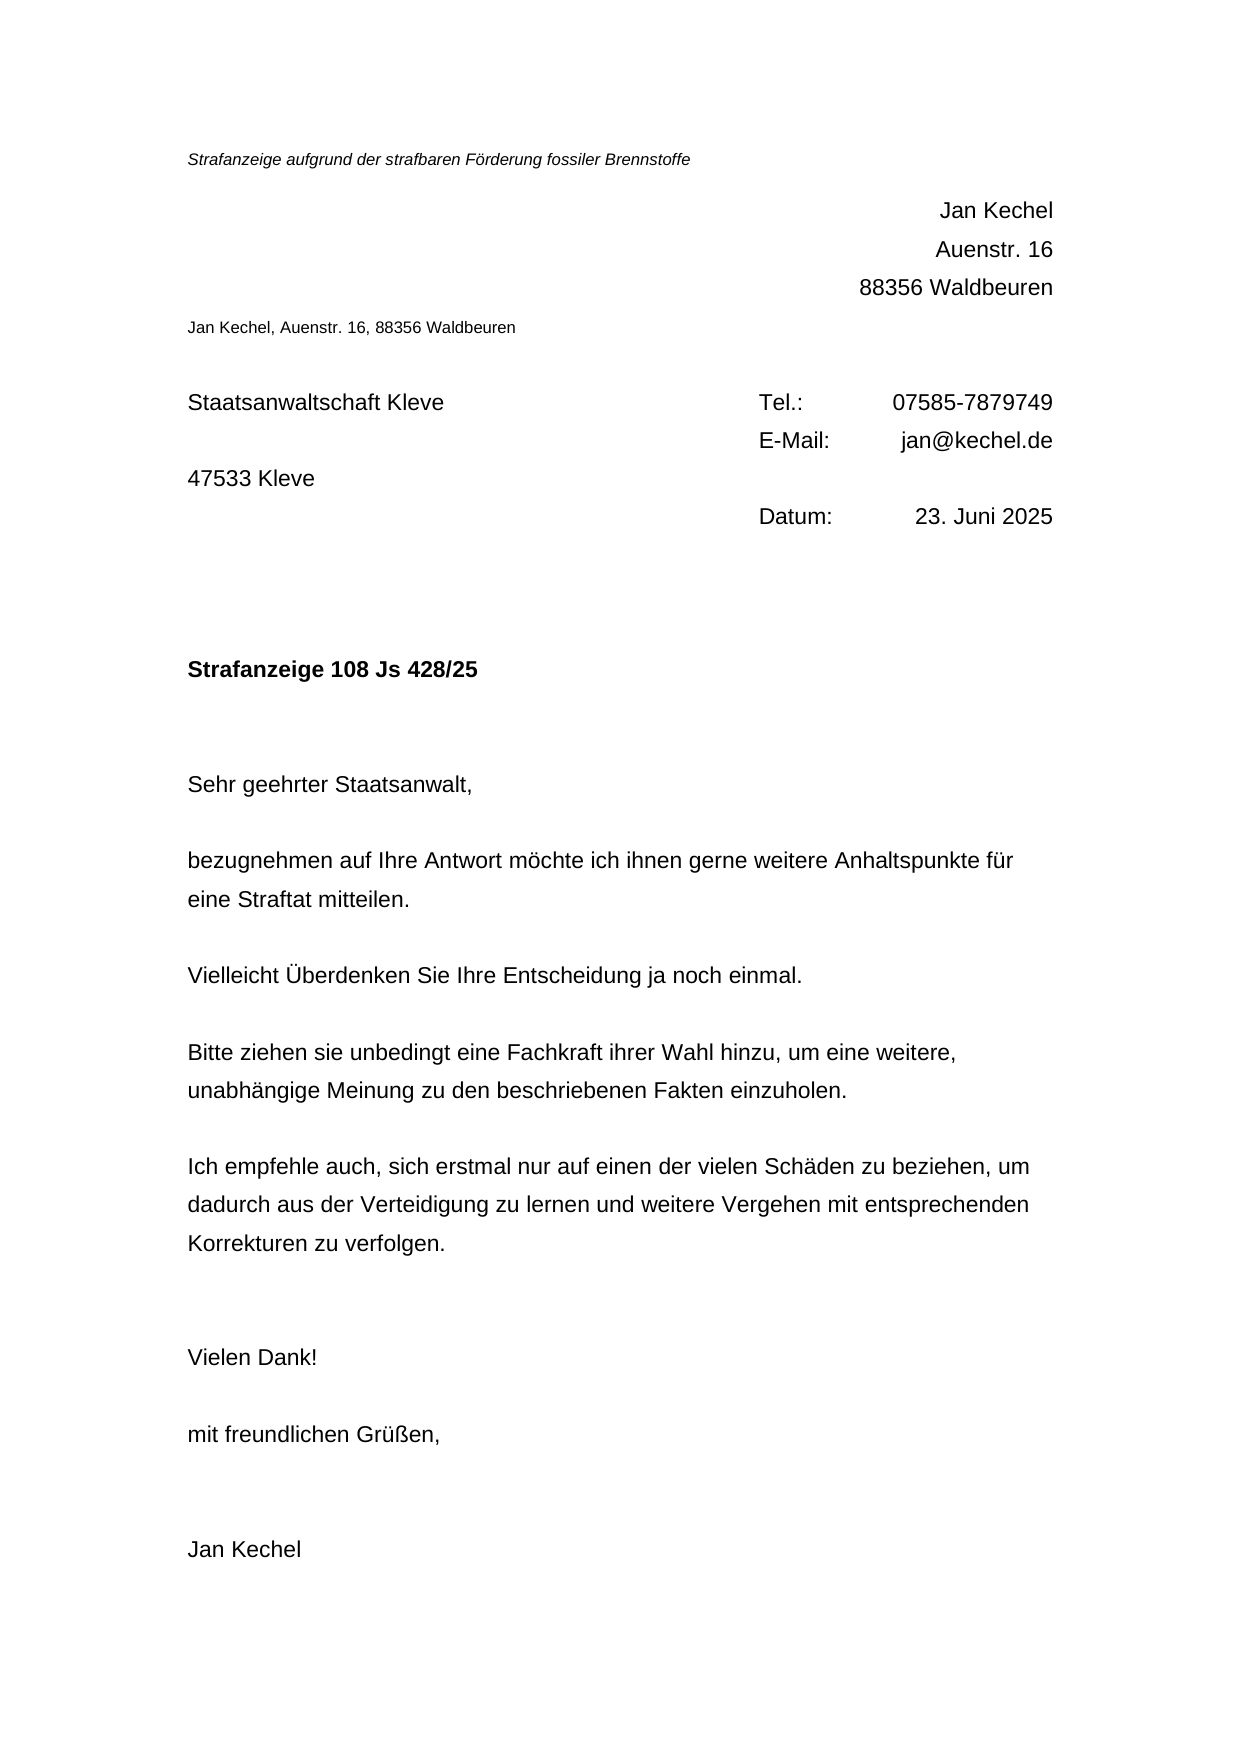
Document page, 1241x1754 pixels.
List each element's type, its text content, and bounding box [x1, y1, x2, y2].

text Vielleicht Überdenken Sie Ihre Entscheidung ja noch einmal. [187, 963, 1053, 988]
text Ich empfehle auch, sich erstmal nur auf einen der vielen Schäden zu beziehen, um dadurch aus der Verteidigung zu lernen und weitere Vergehen mit entsprechenden Korrekturen zu verfolgen. [187, 1154, 1053, 1256]
text 47533 Kleve Datum: 23. Juni 2025 [187, 466, 1053, 529]
text Jan Kechel [187, 1536, 1053, 1562]
text 88356 Waldbeuren [187, 275, 1053, 300]
text bezugnehmen auf Ihre Antwort möchte ich ihnen gerne weitere Anhaltspunkte für eine Straftat mitteilen. [187, 848, 1053, 912]
text E-Mail: jan@kechel.de [187, 428, 1053, 453]
text mit freundlichen Grüßen, [187, 1422, 1053, 1447]
text Sehr geehrter Staatsanwalt, [187, 772, 1053, 797]
text Jan Kechel, Auenstr. 16, 88356 Waldbeuren [187, 313, 1053, 338]
text Jan Kechel Auenstr. 16 [187, 198, 1053, 262]
text Staatsanwaltschaft Kleve Tel.: 07585-7879749 [187, 389, 1053, 415]
text Bitte ziehen sie unbedingt eine Fachkraft ihrer Wahl hinzu, um eine weitere, unabhängige Meinung zu den beschriebenen Fakten einzuholen. [187, 1039, 1053, 1103]
text Vielen Dank! [187, 1345, 1053, 1371]
text Strafanzeige 108 Js 428/25 [187, 657, 1053, 682]
